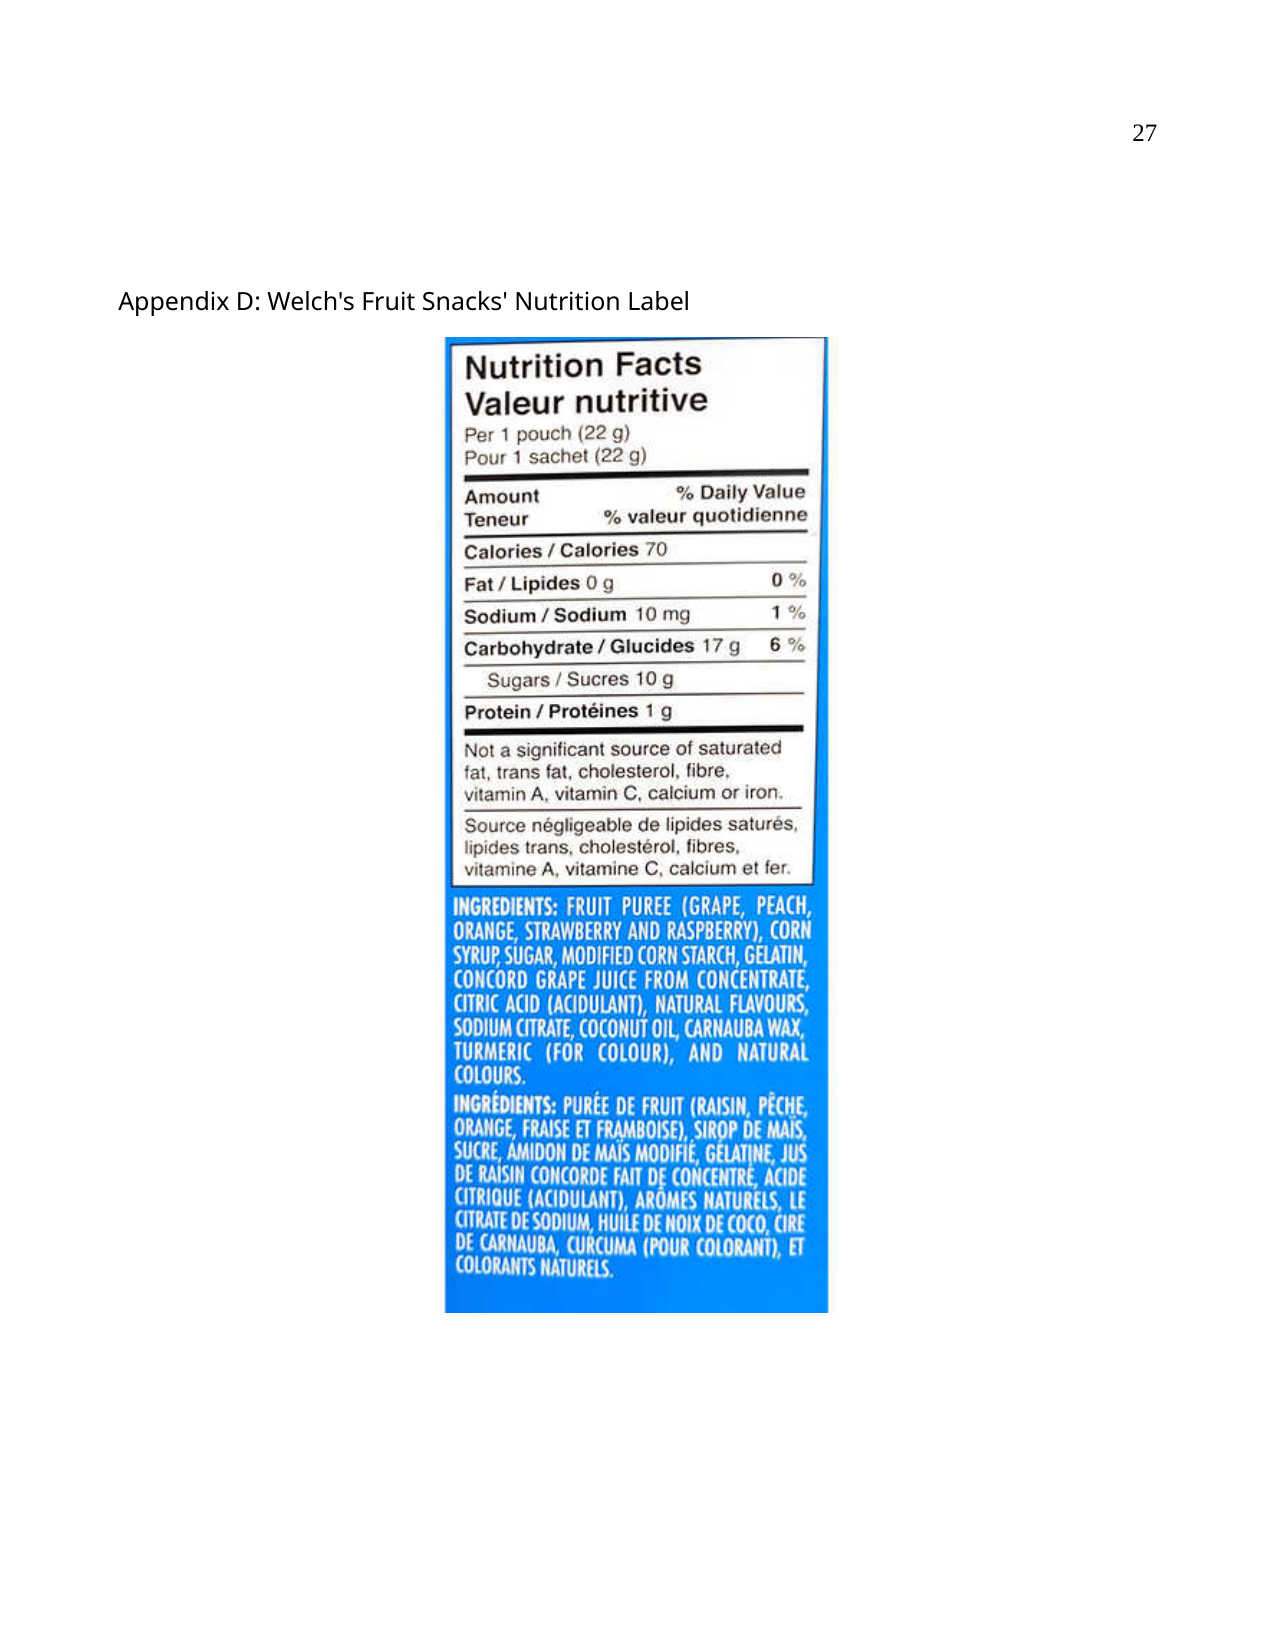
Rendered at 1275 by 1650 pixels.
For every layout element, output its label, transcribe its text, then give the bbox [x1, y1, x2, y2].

text Appendix D: Welch's Fruit Snacks' Nutrition Label [118, 284, 1157, 318]
picture [150, 337, 1126, 1313]
